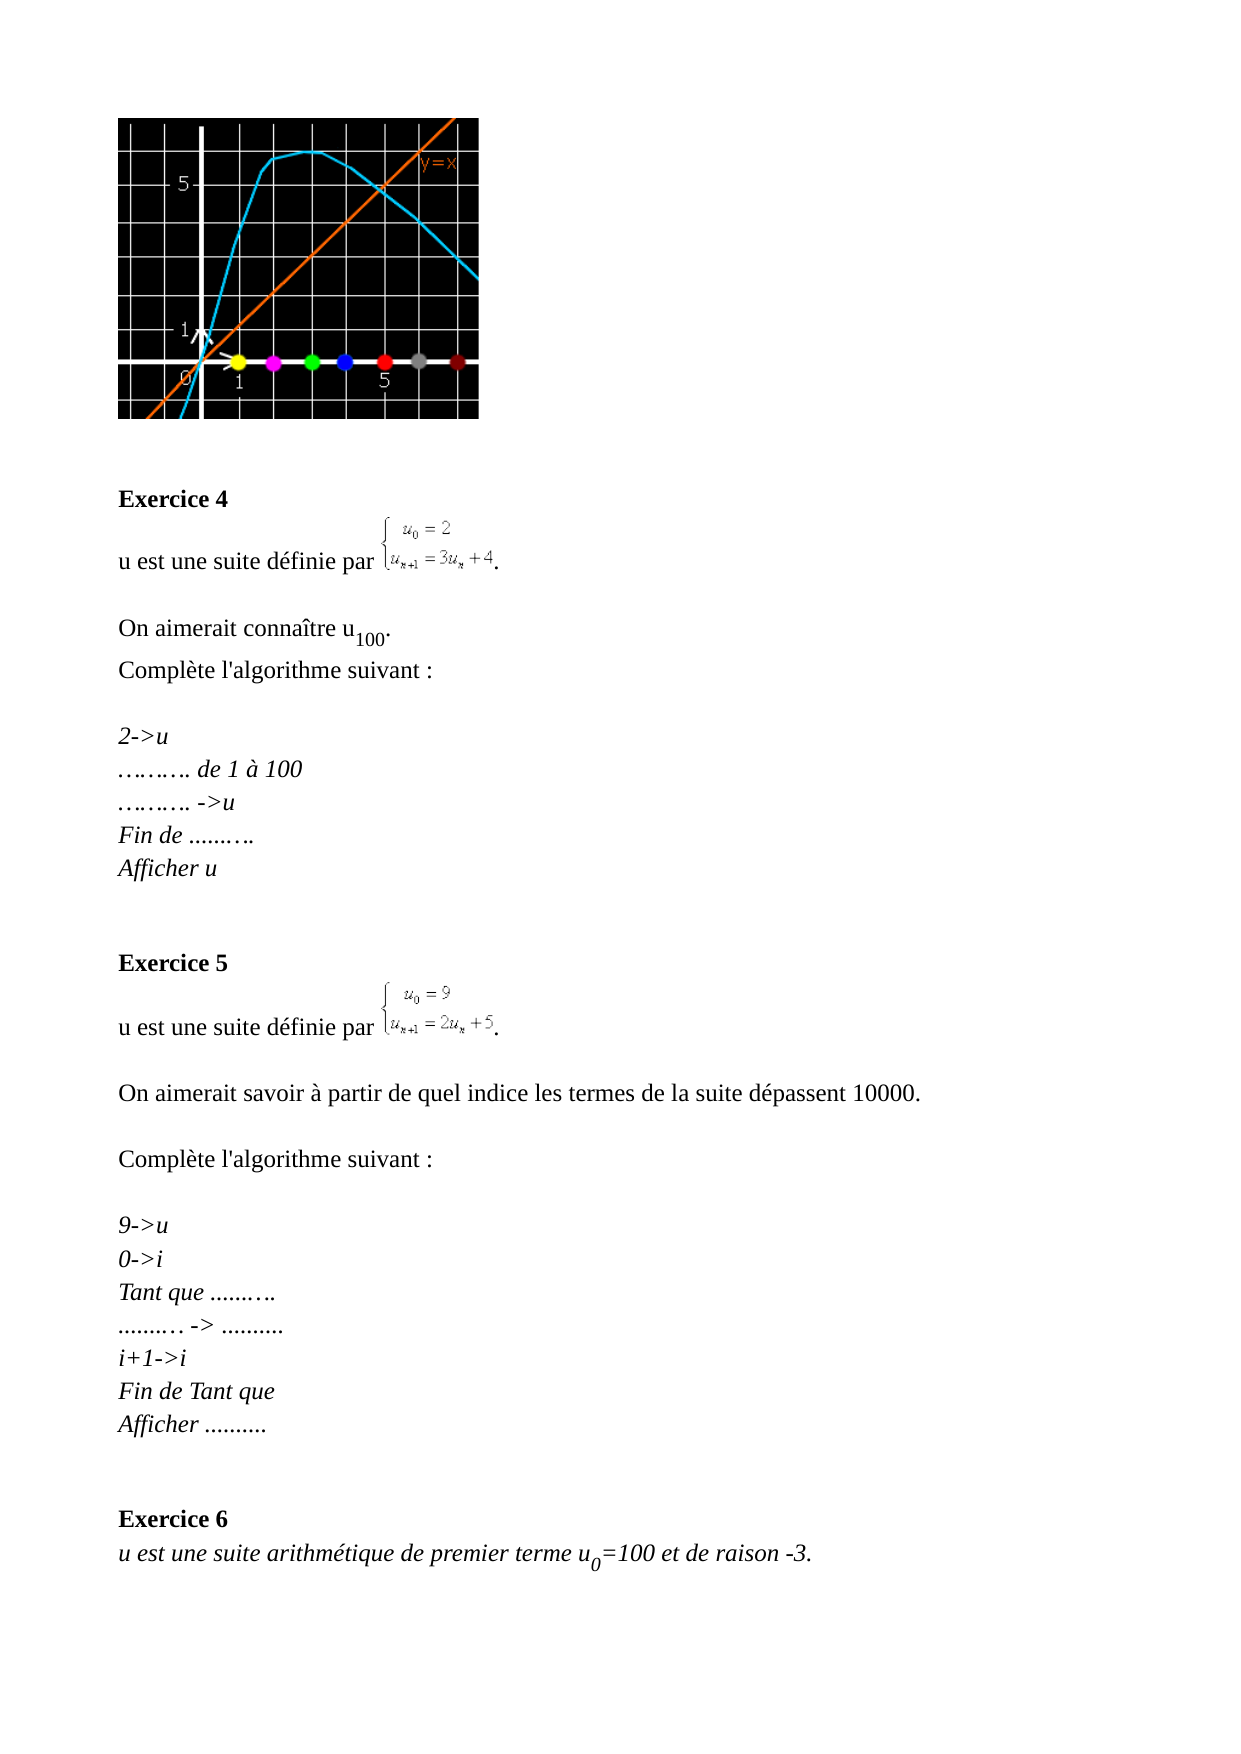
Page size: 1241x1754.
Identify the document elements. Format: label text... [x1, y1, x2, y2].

text Exercice 5 u est une suite définie par . On aimerait savoir à partir de quel indice les termes de la suite dépassent 10000. Complète l'algorithme suivant : 9->u 0->i Tant que ......…. .......… -> .......... i+1->i Fin de Tant que Afficher .......... [118, 948, 1122, 1437]
picture [380, 981, 493, 1036]
picture [380, 517, 493, 570]
picture [118, 118, 479, 419]
text Exercice 4 u est une suite définie par . On aimerait connaître u100. Complète l'algorithme suivant : 2->u ………. de 1 à 100 ………. ->u Fin de ......…. Afficher u [118, 484, 1122, 882]
picture [183, 155, 479, 419]
text Exercice 6 u est une suite arithmétique de premier terme u0=100 et de raison -3. [118, 1504, 1122, 1575]
